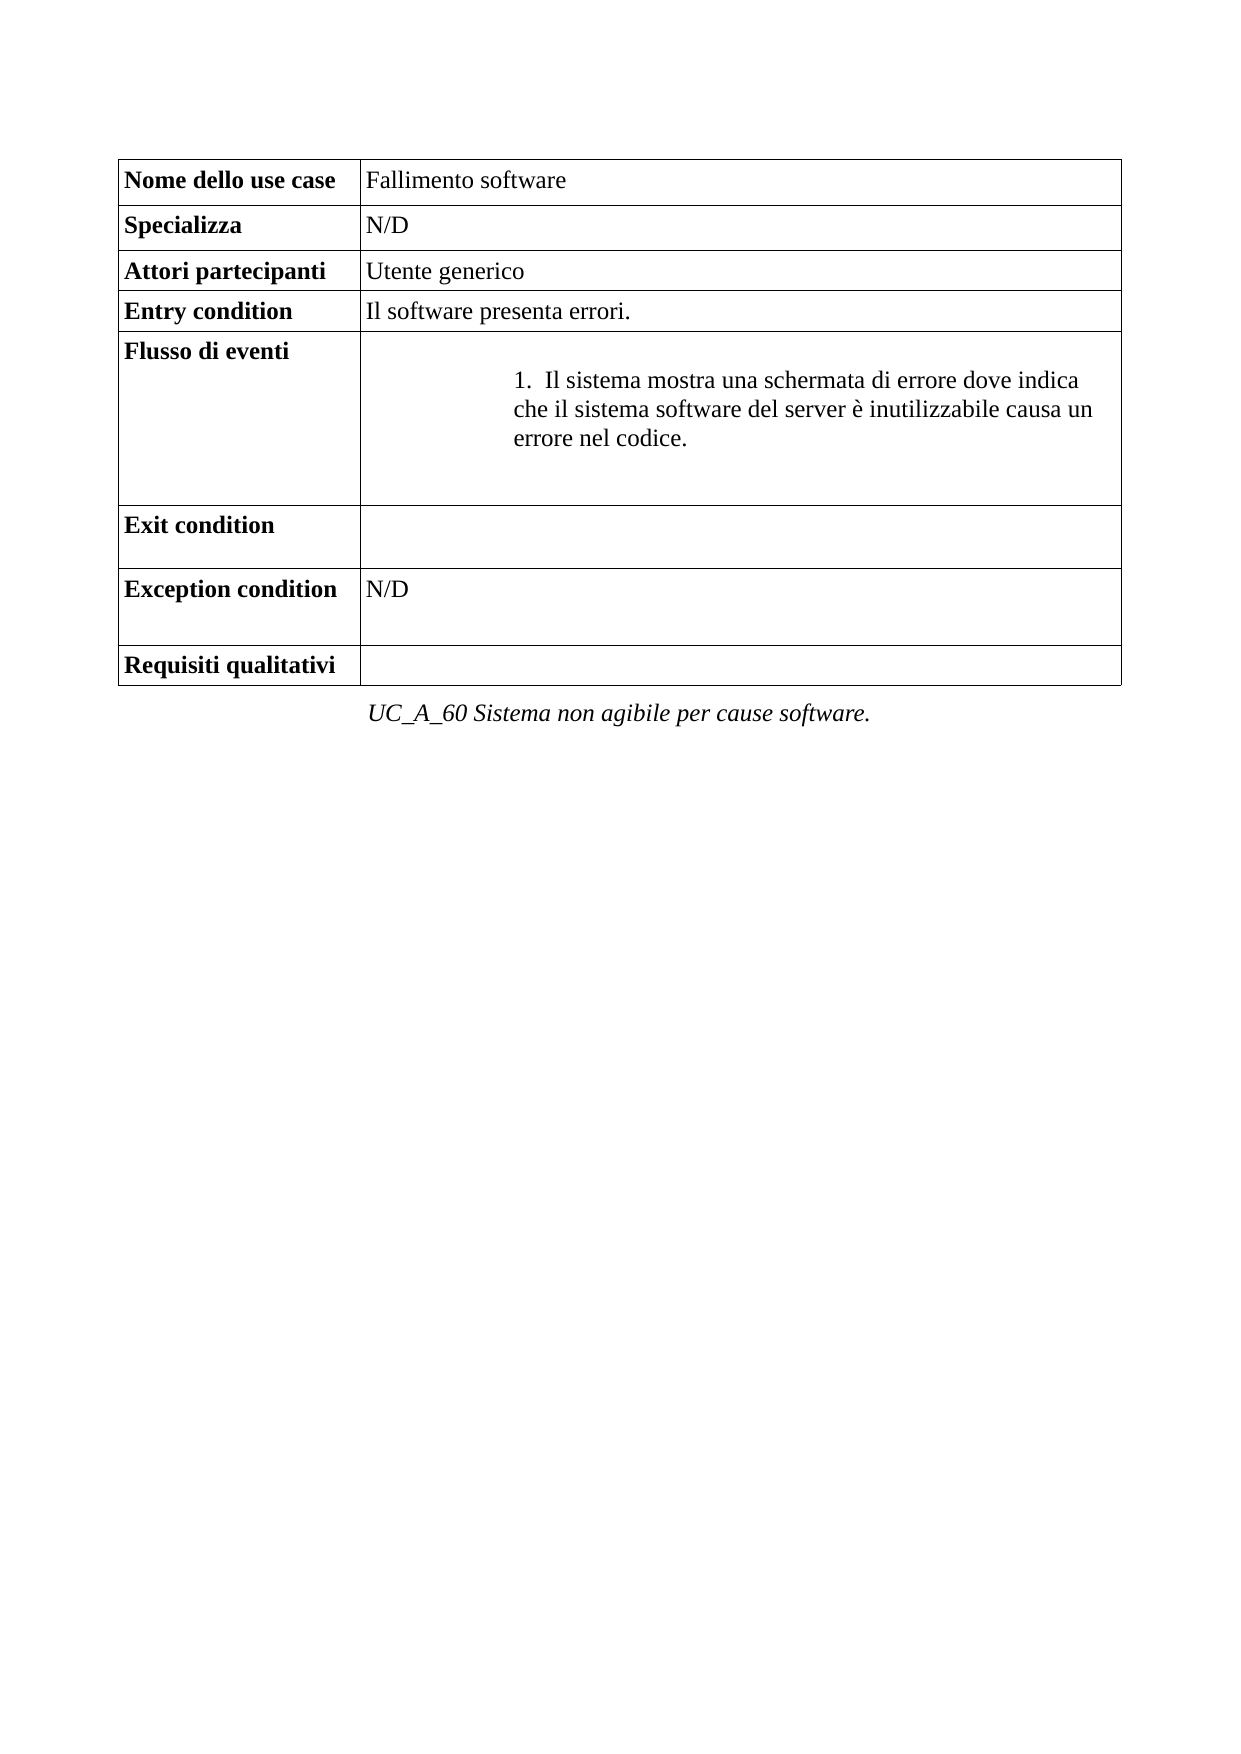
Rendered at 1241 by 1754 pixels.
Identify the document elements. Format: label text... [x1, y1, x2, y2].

table_cell N/D [361, 569, 1121, 645]
table_cell Exception condition [119, 569, 360, 645]
table_cell Attori partecipanti [119, 251, 360, 290]
table_cell Utente generico [361, 251, 1121, 290]
table_cell Il software presenta errori. [361, 291, 1121, 331]
text UC_A_60 Sistema non agibile per cause software. [118, 698, 1122, 726]
table_cell Specializza [119, 206, 360, 250]
table_cell Flusso di eventi [119, 332, 360, 505]
table_cell N/D [361, 206, 1121, 250]
table_header Fallimento software [361, 160, 1121, 205]
table_cell Entry condition [119, 291, 360, 331]
table_cell Requisiti qualitativi [119, 646, 360, 685]
table_cell Exit condition [119, 506, 360, 568]
table_cell [361, 646, 1121, 685]
table_cell [361, 506, 1121, 568]
table_header Nome dello use case [119, 160, 360, 205]
table_cell Il sistema mostra una schermata di errore dove indica che il sistema software del server è inutilizzabile causa un errore nel codice. [361, 332, 1121, 505]
